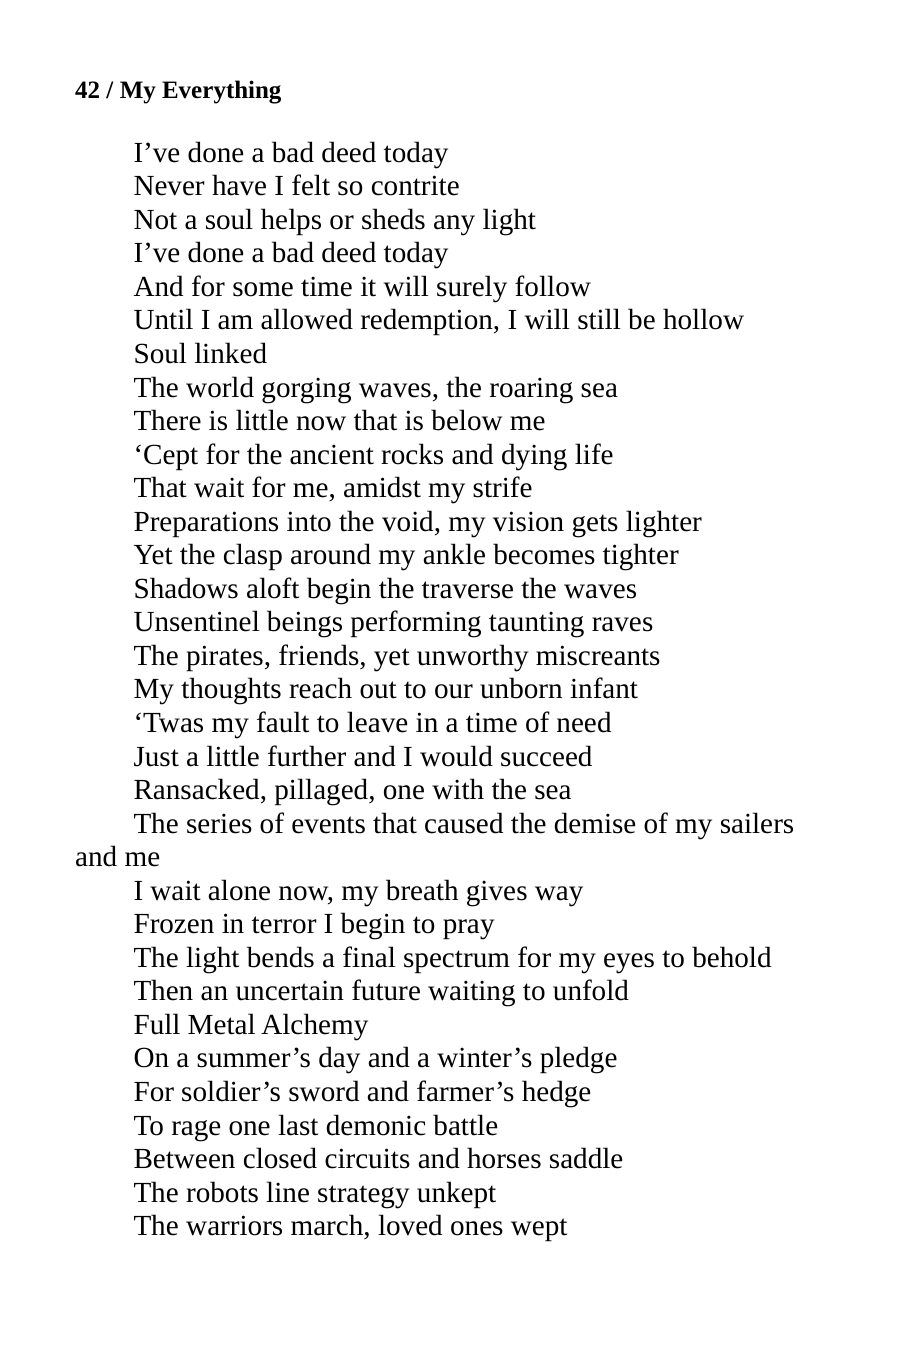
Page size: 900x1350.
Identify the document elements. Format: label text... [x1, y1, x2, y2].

text The world gorging waves, the roaring sea [75, 370, 825, 403]
text ‘Twas my fault to leave in a time of need [75, 705, 825, 739]
text Then an uncertain future waiting to unfold [75, 973, 825, 1007]
text I’ve done a bad deed today [75, 135, 825, 168]
text Not a soul helps or sheds any light [75, 202, 825, 236]
text Full Metal Alchemy [75, 1007, 825, 1041]
text And for some time it will surely follow [75, 269, 825, 303]
text Yet the clasp around my ankle becomes tighter [75, 537, 825, 571]
text There is little now that is below me [75, 403, 825, 437]
text The series of events that caused the demise of my sailers and me [75, 806, 825, 873]
text Frozen in terror I begin to pray [75, 906, 825, 940]
text To rage one last demonic battle [75, 1108, 825, 1141]
text The pirates, friends, yet unworthy miscreants [75, 638, 825, 672]
text For soldier’s sword and farmer’s hedge [75, 1074, 825, 1108]
text Ransacked, pillaged, one with the sea [75, 772, 825, 806]
text The warriors march, loved ones wept [75, 1208, 825, 1242]
text Never have I felt so contrite [75, 168, 825, 202]
text Until I am allowed redemption, I will still be hollow [75, 303, 825, 336]
text On a summer’s day and a winter’s pledge [75, 1041, 825, 1074]
text Shadows aloft begin the traverse the waves [75, 571, 825, 604]
text Preparations into the void, my vision gets lighter [75, 504, 825, 537]
text Unsentinel beings performing taunting raves [75, 604, 825, 638]
text Between closed circuits and horses saddle [75, 1141, 825, 1175]
text Soul linked [75, 336, 825, 370]
text The light bends a final spectrum for my eyes to behold [75, 940, 825, 973]
text The robots line strategy unkept [75, 1175, 825, 1208]
text I’ve done a bad deed today [75, 236, 825, 269]
text I wait alone now, my breath gives way [75, 873, 825, 906]
text ‘Cept for the ancient rocks and dying life [75, 437, 825, 470]
text Just a little further and I would succeed [75, 739, 825, 772]
text That wait for me, amidst my strife [75, 470, 825, 504]
text My thoughts reach out to our unborn infant [75, 672, 825, 705]
